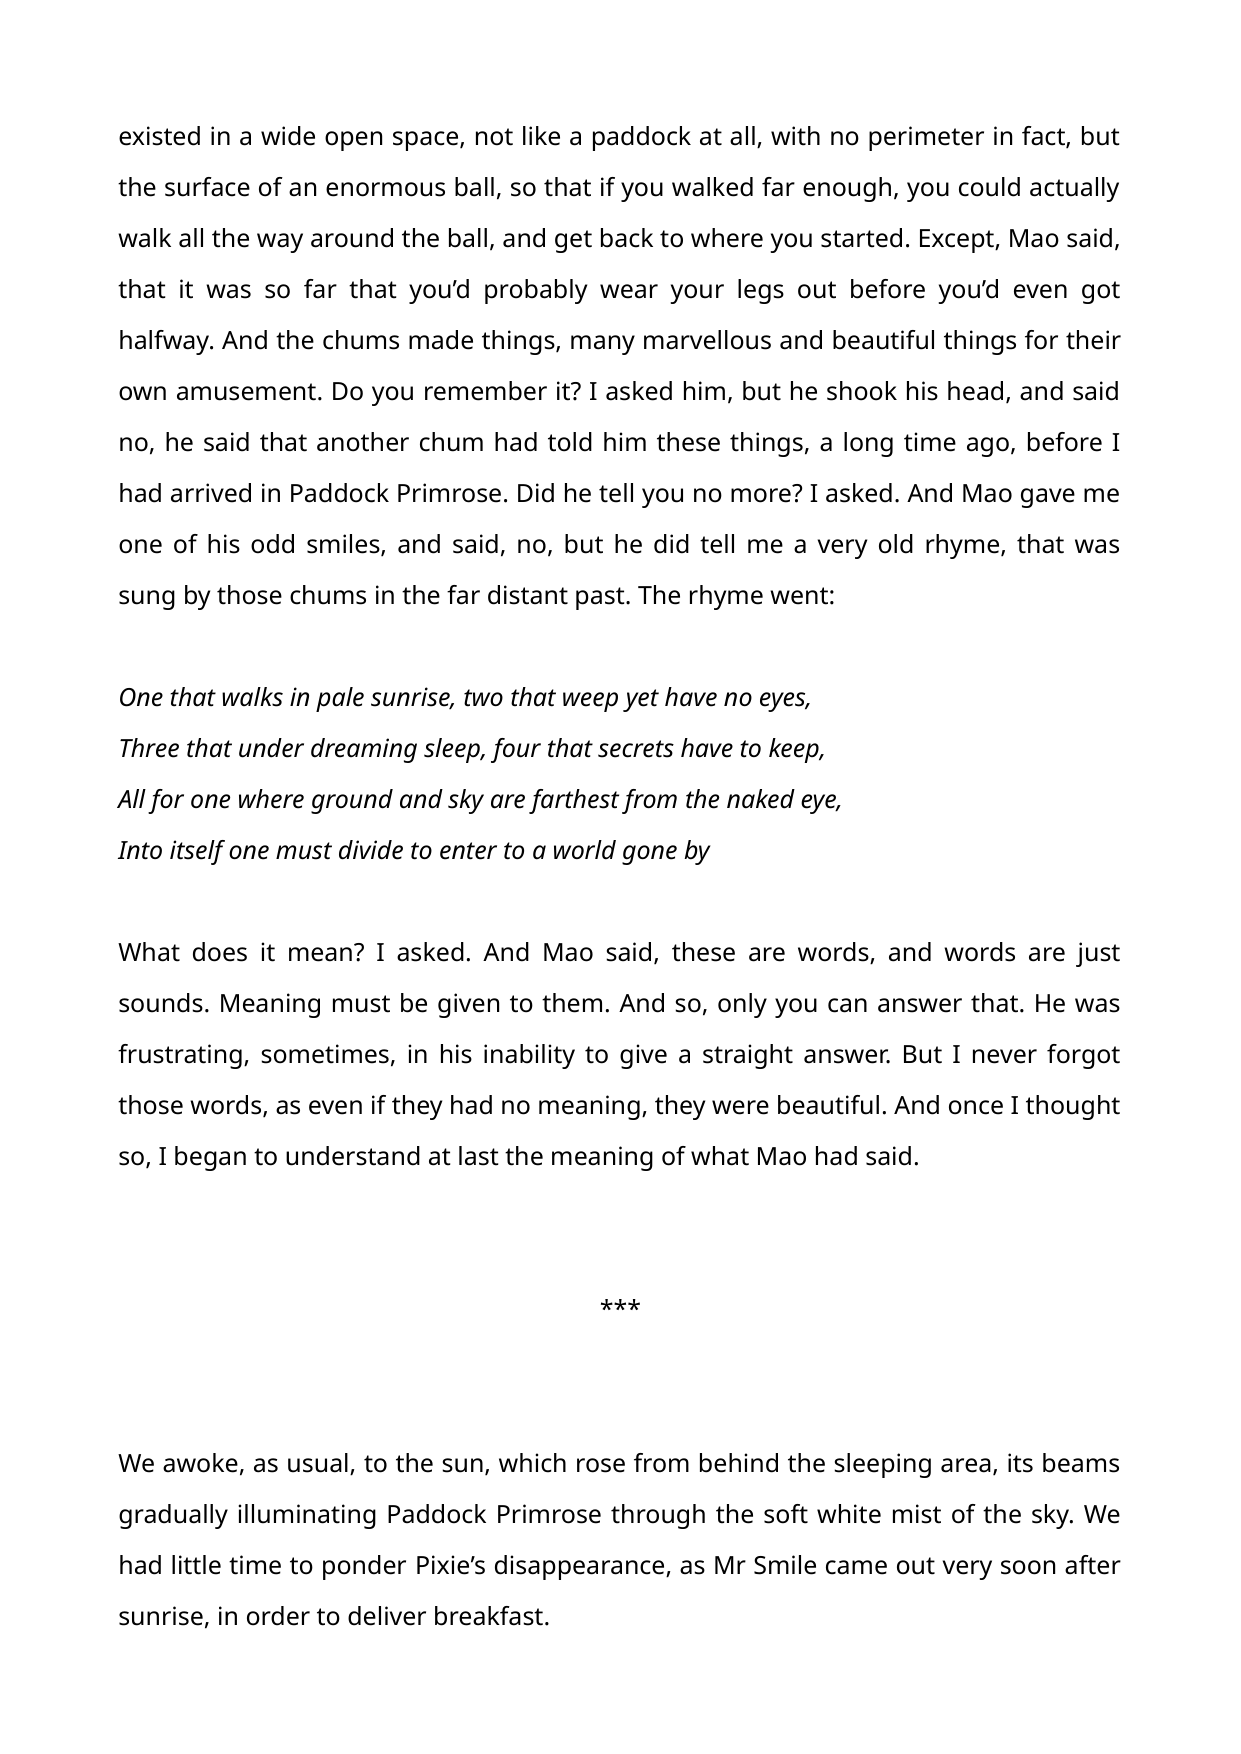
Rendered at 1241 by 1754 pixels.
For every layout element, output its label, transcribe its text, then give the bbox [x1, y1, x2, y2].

text One that walks in pale sunrise, two that weep yet have no eyes, [118, 679, 1122, 714]
text Into itself one must divide to enter to a world gone by [118, 833, 1122, 867]
text We awoke, as usual, to the sun, which rose from behind the sleeping area, its beams gradually illuminating Paddock Primrose through the soft white mist of the sky. We had little time to ponder Pixie’s disappearance, as Mr Smile came out very soon after sunrise, in order to deliver breakfast. [118, 1445, 1122, 1632]
text *** [118, 1292, 1122, 1326]
text Three that under dreaming sleep, four that secrets have to keep, [118, 731, 1122, 765]
text What does it mean? I asked. And Mao said, these are words, and words are just sounds. Meaning must be given to them. And so, only you can answer that. He was frustrating, sometimes, in his inability to give a straight answer. But I never forgot those words, as even if they had no meaning, they were beautiful. And once I thought so, I began to understand at last the meaning of what Mao had said. [118, 935, 1122, 1173]
text existed in a wide open space, not like a paddock at all, with no perimeter in fact, but the surface of an enormous ball, so that if you walked far enough, you could actually walk all the way around the ball, and get back to where you started. Except, Mao said, that it was so far that you’d probably wear your legs out before you’d even got halfway. And the chums made things, many marvellous and beautiful things for their own amusement. Do you remember it? I asked him, but he shook his head, and said no, he said that another chum had told him these things, a long time ago, before I had arrived in Paddock Primrose. Did he tell you no more? I asked. And Mao gave me one of his odd smiles, and said, no, but he did tell me a very old rhyme, that was sung by those chums in the far distant past. The rhyme went: [118, 118, 1122, 612]
text All for one where ground and sky are farthest from the naked eye, [118, 782, 1122, 816]
